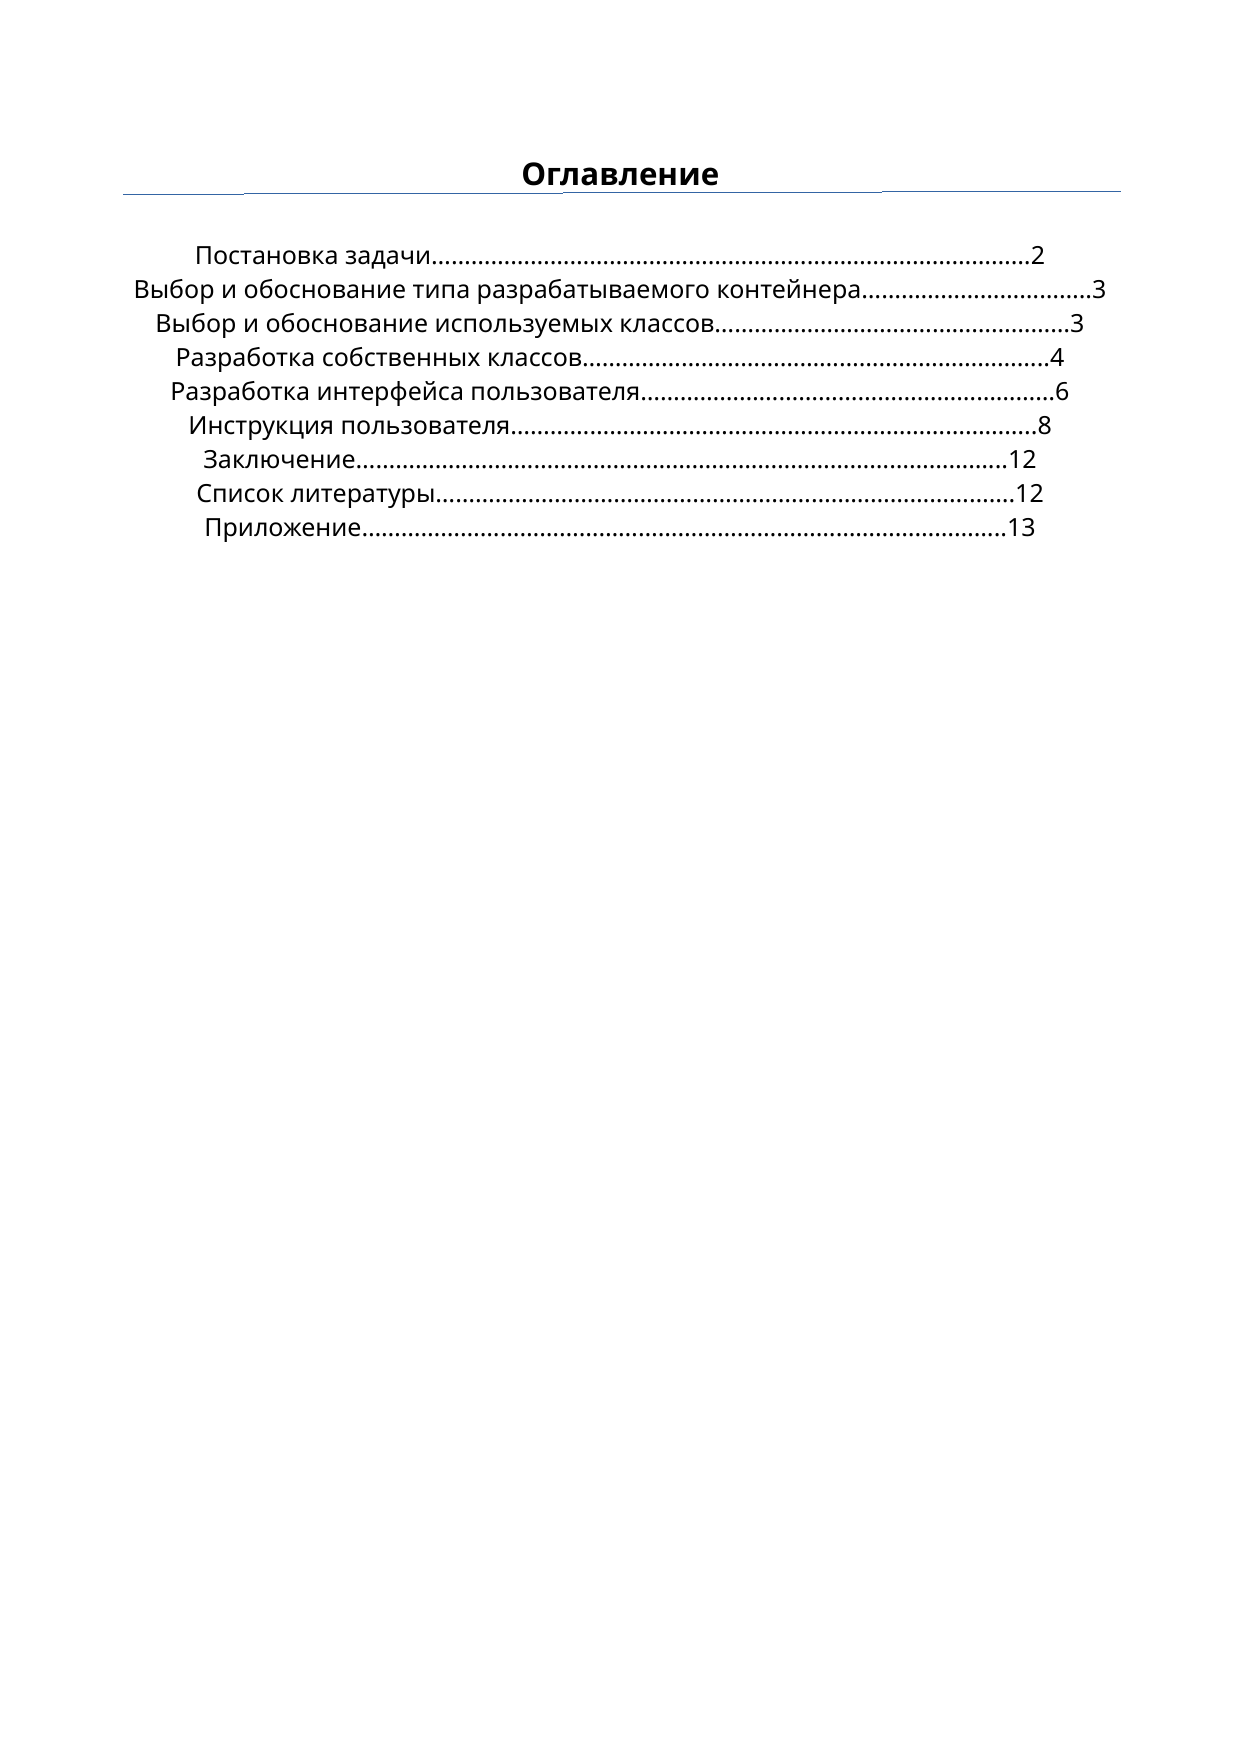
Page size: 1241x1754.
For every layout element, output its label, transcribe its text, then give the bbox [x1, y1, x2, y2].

text Постановка задачи……………………………………………………………….………………2 [118, 237, 1122, 271]
text Список литературы…………………………………………………………………………….12 [118, 476, 1122, 510]
text Разработка собственных классов……………………………………………………………..4 [118, 339, 1122, 374]
text Оглавление [118, 152, 1122, 195]
text Приложение……………………………………………………………………………………..13 [118, 510, 1122, 544]
text Инструкция пользователя……………………………………………………………………..8 [118, 408, 1122, 442]
text Заключение……………………………………………………………………………………...12 [118, 442, 1122, 476]
text Выбор и обоснование типа разрабатываемого контейнера……………………………..3 [118, 271, 1122, 306]
text Выбор и обоснование используемых классов………………………………………………3 [118, 306, 1122, 339]
text Разработка интерфейса пользователя………………………………………………………6 [118, 374, 1122, 408]
